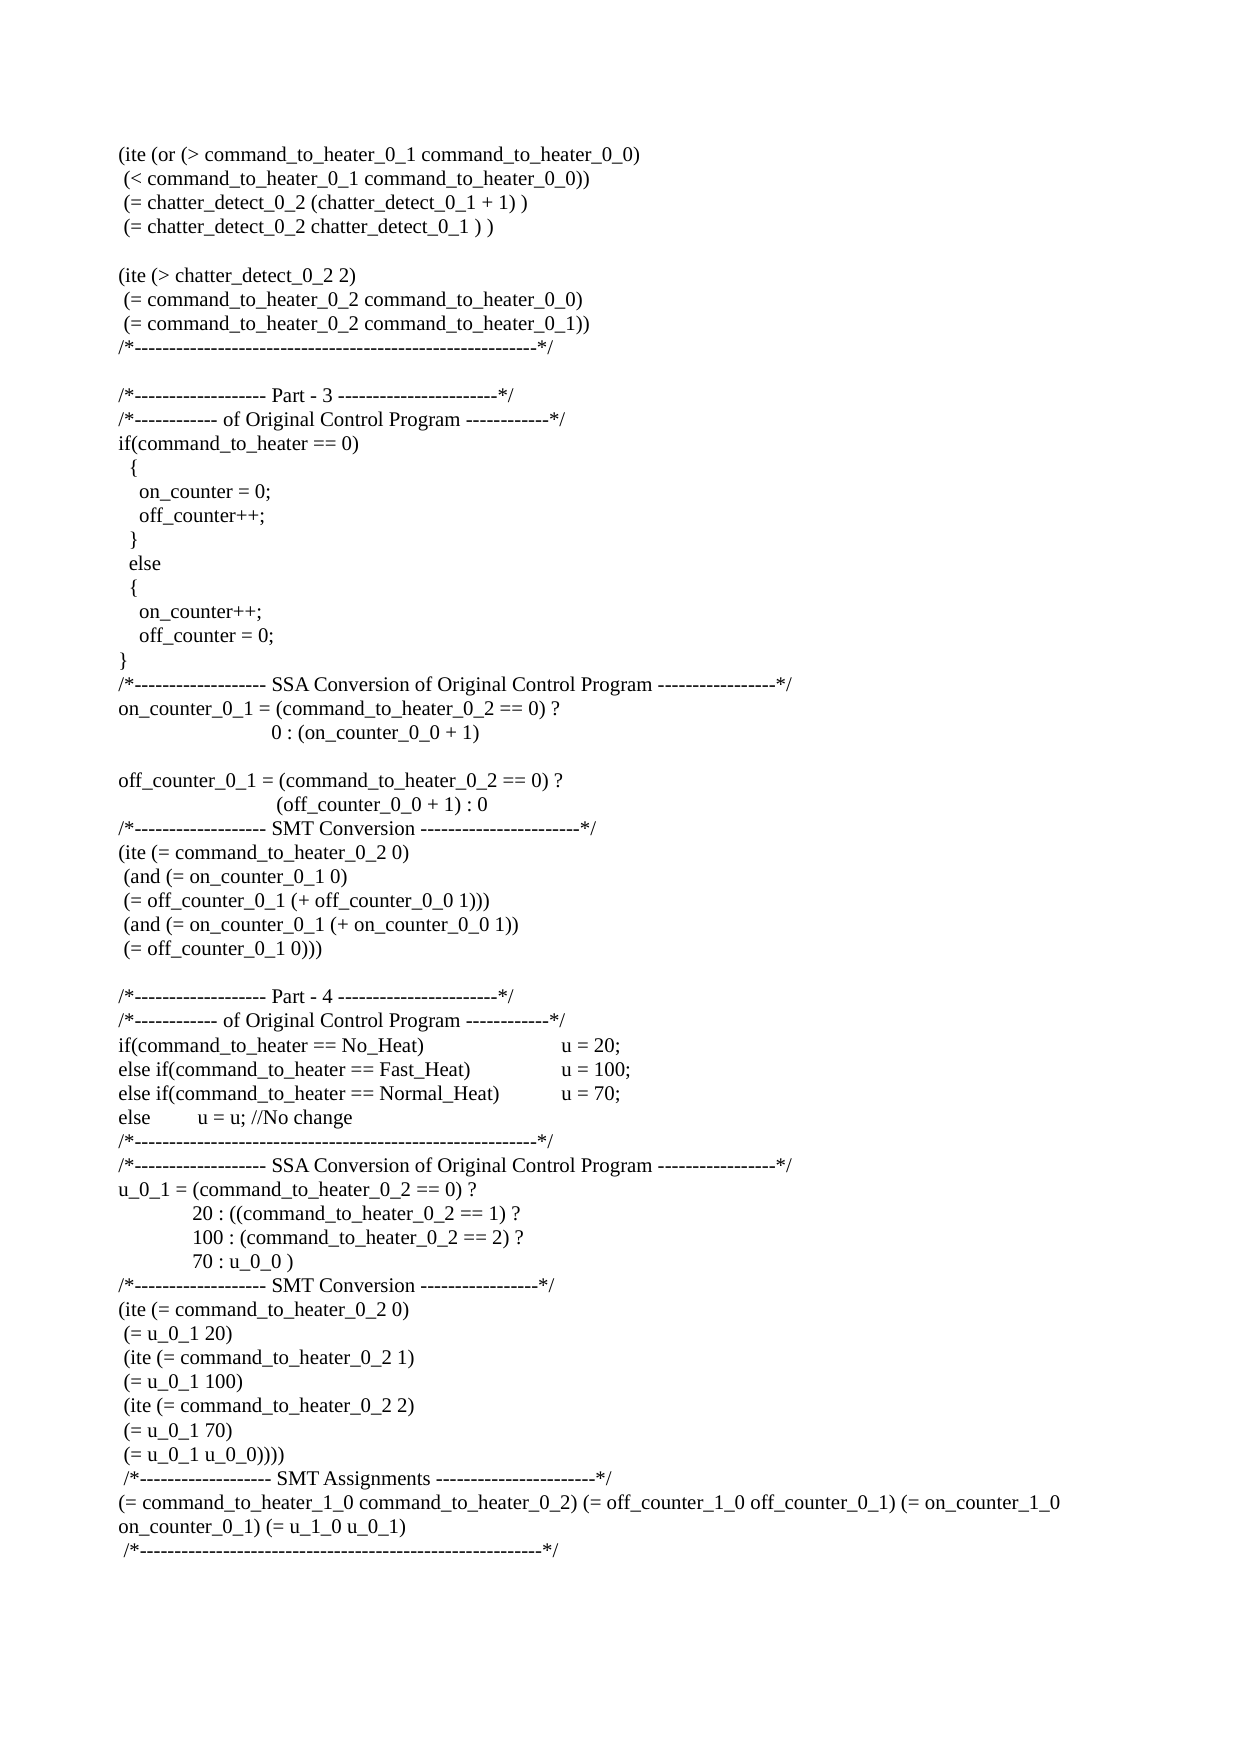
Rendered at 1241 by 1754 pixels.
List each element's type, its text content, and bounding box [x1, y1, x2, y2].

text else u = u; //No change [118, 1105, 1122, 1129]
text /*------------------- SSA Conversion of Original Control Program -----------------*/ [118, 672, 1122, 696]
text (< command_to_heater_0_1 command_to_heater_0_0)) [118, 166, 1122, 190]
text (and (= on_counter_0_1 (+ on_counter_0_0 1)) [118, 912, 1122, 936]
text } [118, 527, 1122, 551]
text 20 : ((command_to_heater_0_2 == 1) ? [118, 1201, 1122, 1225]
text (off_counter_0_0 + 1) : 0 [118, 792, 1122, 816]
text (= chatter_detect_0_2 (chatter_detect_0_1 + 1) ) [118, 190, 1122, 214]
text on_counter_0_1 = (command_to_heater_0_2 == 0) ? [118, 696, 1122, 720]
text off_counter = 0; [118, 623, 1122, 647]
text /*------------------- SMT Conversion -----------------------*/ [118, 816, 1122, 840]
text /*------------------- SMT Assignments -----------------------*/ [118, 1466, 1122, 1490]
text off_counter_0_1 = (command_to_heater_0_2 == 0) ? [118, 768, 1122, 792]
text /*------------------- Part - 3 -----------------------*/ [118, 383, 1122, 407]
text (= command_to_heater_1_0 command_to_heater_0_2) (= off_counter_1_0 off_counter_0_1) (= on_counter_1_0 on_counter_0_1) (= u_1_0 u_0_1) [118, 1490, 1122, 1538]
text (= u_0_1 u_0_0)))) [118, 1442, 1122, 1466]
text (= u_0_1 70) [118, 1417, 1122, 1442]
text else if(command_to_heater == Fast_Heat) u = 100; [118, 1057, 1122, 1081]
text (ite (= command_to_heater_0_2 2) [118, 1393, 1122, 1417]
text on_counter = 0; [118, 479, 1122, 503]
text 0 : (on_counter_0_0 + 1) [118, 720, 1122, 744]
text (= u_0_1 100) [118, 1369, 1122, 1393]
text else [118, 551, 1122, 575]
text /*----------------------------------------------------------*/ [118, 335, 1122, 359]
text /*----------------------------------------------------------*/ [118, 1538, 1122, 1562]
text /*------------ of Original Control Program ------------*/ [118, 1008, 1122, 1032]
text if(command_to_heater == No_Heat) u = 20; [118, 1032, 1122, 1057]
text (= u_0_1 20) [118, 1321, 1122, 1345]
text /*----------------------------------------------------------*/ [118, 1129, 1122, 1153]
text (= off_counter_0_1 0))) [118, 936, 1122, 960]
text on_counter++; [118, 599, 1122, 623]
text (ite (= command_to_heater_0_2 1) [118, 1345, 1122, 1369]
text /*------------------- SSA Conversion of Original Control Program -----------------*/ [118, 1153, 1122, 1177]
text { [118, 455, 1122, 479]
text (ite (= command_to_heater_0_2 0) [118, 840, 1122, 864]
text 70 : u_0_0 ) [118, 1249, 1122, 1273]
text (= chatter_detect_0_2 chatter_detect_0_1 ) ) [118, 214, 1122, 238]
text (ite (or (> command_to_heater_0_1 command_to_heater_0_0) [118, 142, 1122, 166]
text (= off_counter_0_1 (+ off_counter_0_0 1))) [118, 888, 1122, 912]
text (ite (> chatter_detect_0_2 2) [118, 262, 1122, 287]
text } [118, 647, 1122, 672]
text (ite (= command_to_heater_0_2 0) [118, 1297, 1122, 1321]
text 100 : (command_to_heater_0_2 == 2) ? [118, 1225, 1122, 1249]
text else if(command_to_heater == Normal_Heat) u = 70; [118, 1081, 1122, 1105]
text (= command_to_heater_0_2 command_to_heater_0_0) [118, 287, 1122, 311]
text if(command_to_heater == 0) [118, 431, 1122, 455]
text off_counter++; [118, 503, 1122, 527]
text /*------------------- Part - 4 -----------------------*/ [118, 984, 1122, 1008]
text { [118, 575, 1122, 599]
text (= command_to_heater_0_2 command_to_heater_0_1)) [118, 311, 1122, 335]
text (and (= on_counter_0_1 0) [118, 864, 1122, 888]
text /*------------ of Original Control Program ------------*/ [118, 407, 1122, 431]
text /*------------------- SMT Conversion -----------------*/ [118, 1273, 1122, 1297]
text u_0_1 = (command_to_heater_0_2 == 0) ? [118, 1177, 1122, 1201]
